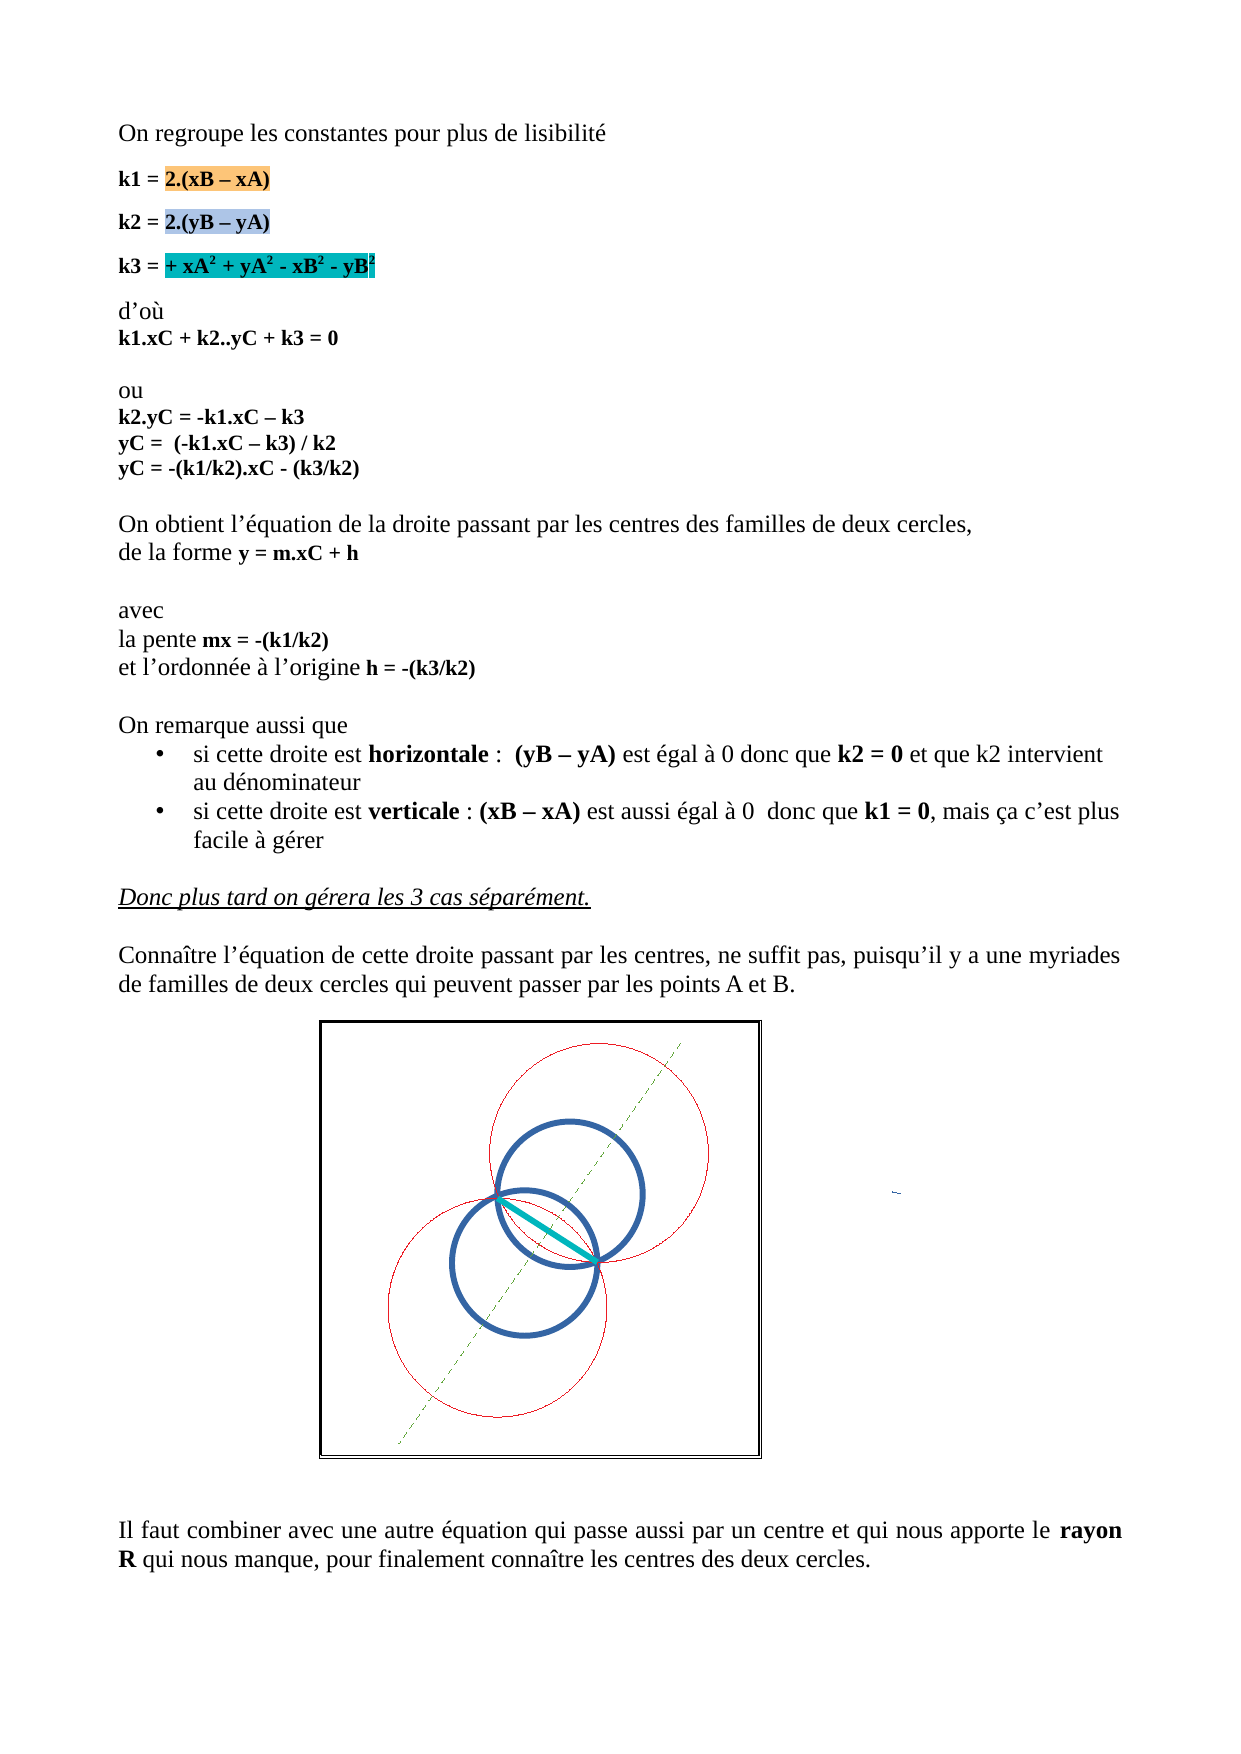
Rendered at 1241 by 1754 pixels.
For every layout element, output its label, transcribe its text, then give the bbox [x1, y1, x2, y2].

text k1 = 2.(xB – xA) [118, 166, 1122, 191]
list la pente mx = -(k1/k2) [118, 624, 1122, 652]
list Il faut combiner avec une autre équation qui passe aussi par un centre et qui nous apporte le rayon R qui nous manque, pour finalement connaître les centres des deux cercles. [118, 1515, 1122, 1572]
list Connaître l’équation de cette droite passant par les centres, ne suffit pas, puisqu’il y a une myriades de familles de deux cercles qui peuvent passer par les points A et B. [118, 940, 1122, 997]
list ou [118, 376, 1122, 404]
list On remarque aussi que [118, 710, 1122, 739]
text k3 = + xA2 + yA2 - xB2 - yB2 [118, 253, 1122, 278]
list de la forme y = m.xC + h [118, 537, 1122, 566]
list et l’ordonnée à l’origine h = -(k3/k2) [118, 652, 1122, 681]
list Donc plus tard on gérera les 3 cas séparément. [118, 882, 1122, 911]
list d’où [118, 296, 1122, 325]
list k1.xC + k2..yC + k3 = 0 [118, 325, 1122, 350]
list k2.yC = -k1.xC – k3 [118, 404, 1122, 429]
list yC = -(k1/k2).xC - (k3/k2) [118, 455, 1122, 480]
list On obtient l’équation de la droite passant par les centres des familles de deux cercles, [118, 509, 1122, 537]
text On regroupe les constantes pour plus de lisibilité [118, 118, 1122, 147]
list yC = (-k1.xC – k3) / k2 [118, 429, 1122, 455]
list avec [118, 595, 1122, 624]
text k2 = 2.(yB – yA) [118, 209, 1122, 234]
list si cette droite est verticale : (xB – xA) est aussi égal à 0 donc que k1 = 0, mais ça c’est plus facile à gérer [156, 796, 1122, 854]
list si cette droite est horizontale : (yB – yA) est égal à 0 donc que k2 = 0 et que k2 intervient au dénominateur [156, 739, 1122, 796]
